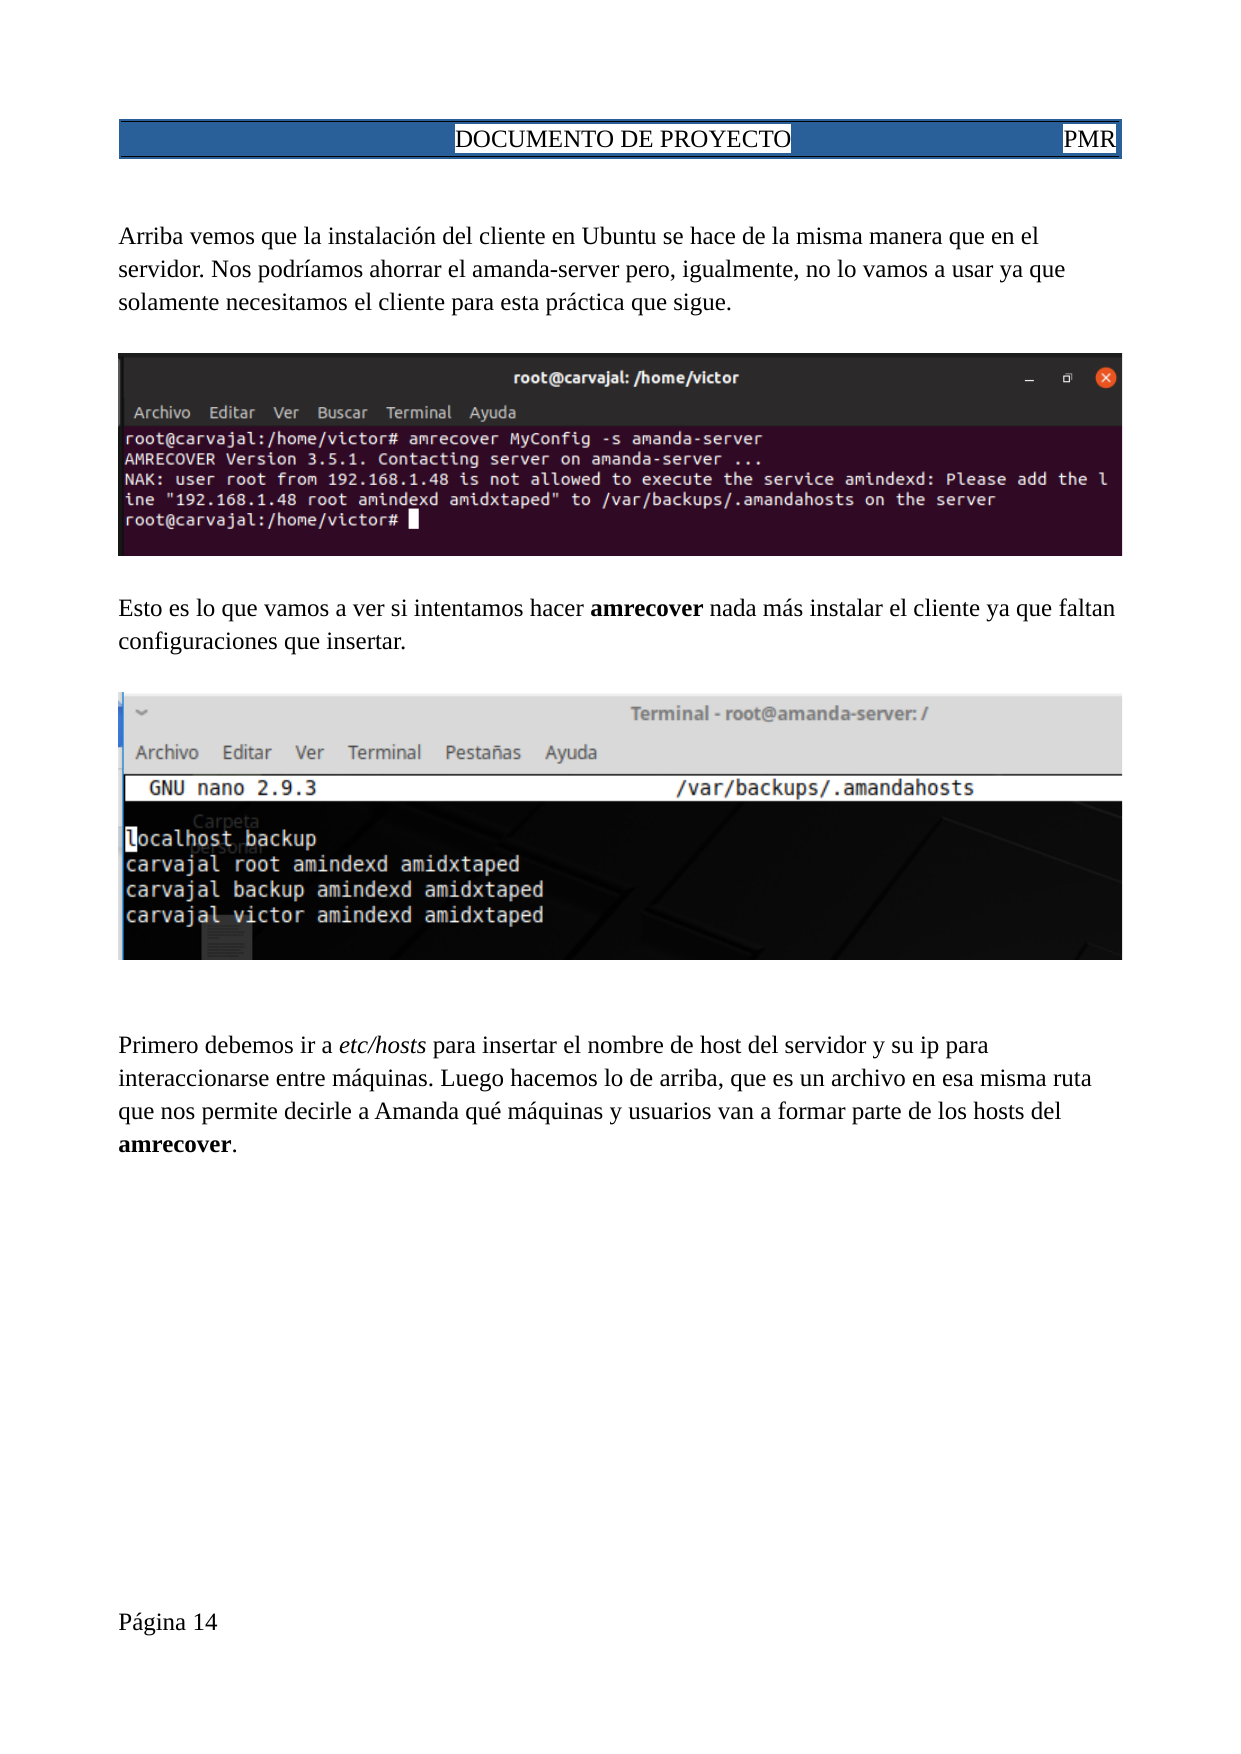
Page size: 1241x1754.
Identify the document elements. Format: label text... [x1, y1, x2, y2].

text Esto es lo que vamos a ver si intentamos hacer amrecover nada más instalar el cliente ya que faltan configuraciones que insertar. [118, 593, 1122, 655]
text Primero debemos ir a etc/hosts para insertar el nombre de host del servidor y su ip para interaccionarse entre máquinas. Luego hacemos lo de arriba, que es un archivo en esa misma ruta que nos permite decirle a Amanda qué máquinas y usuarios van a formar parte de los hosts del amrecover. [118, 1030, 1122, 1158]
picture [118, 353, 1123, 556]
text Arriba vemos que la instalación del cliente en Ubuntu se hace de la misma manera que en el servidor. Nos podríamos ahorrar el amanda-server pero, igualmente, no lo vamos a usar ya que solamente necesitamos el cliente para esta práctica que sigue. [118, 221, 1122, 316]
picture [118, 692, 1123, 960]
